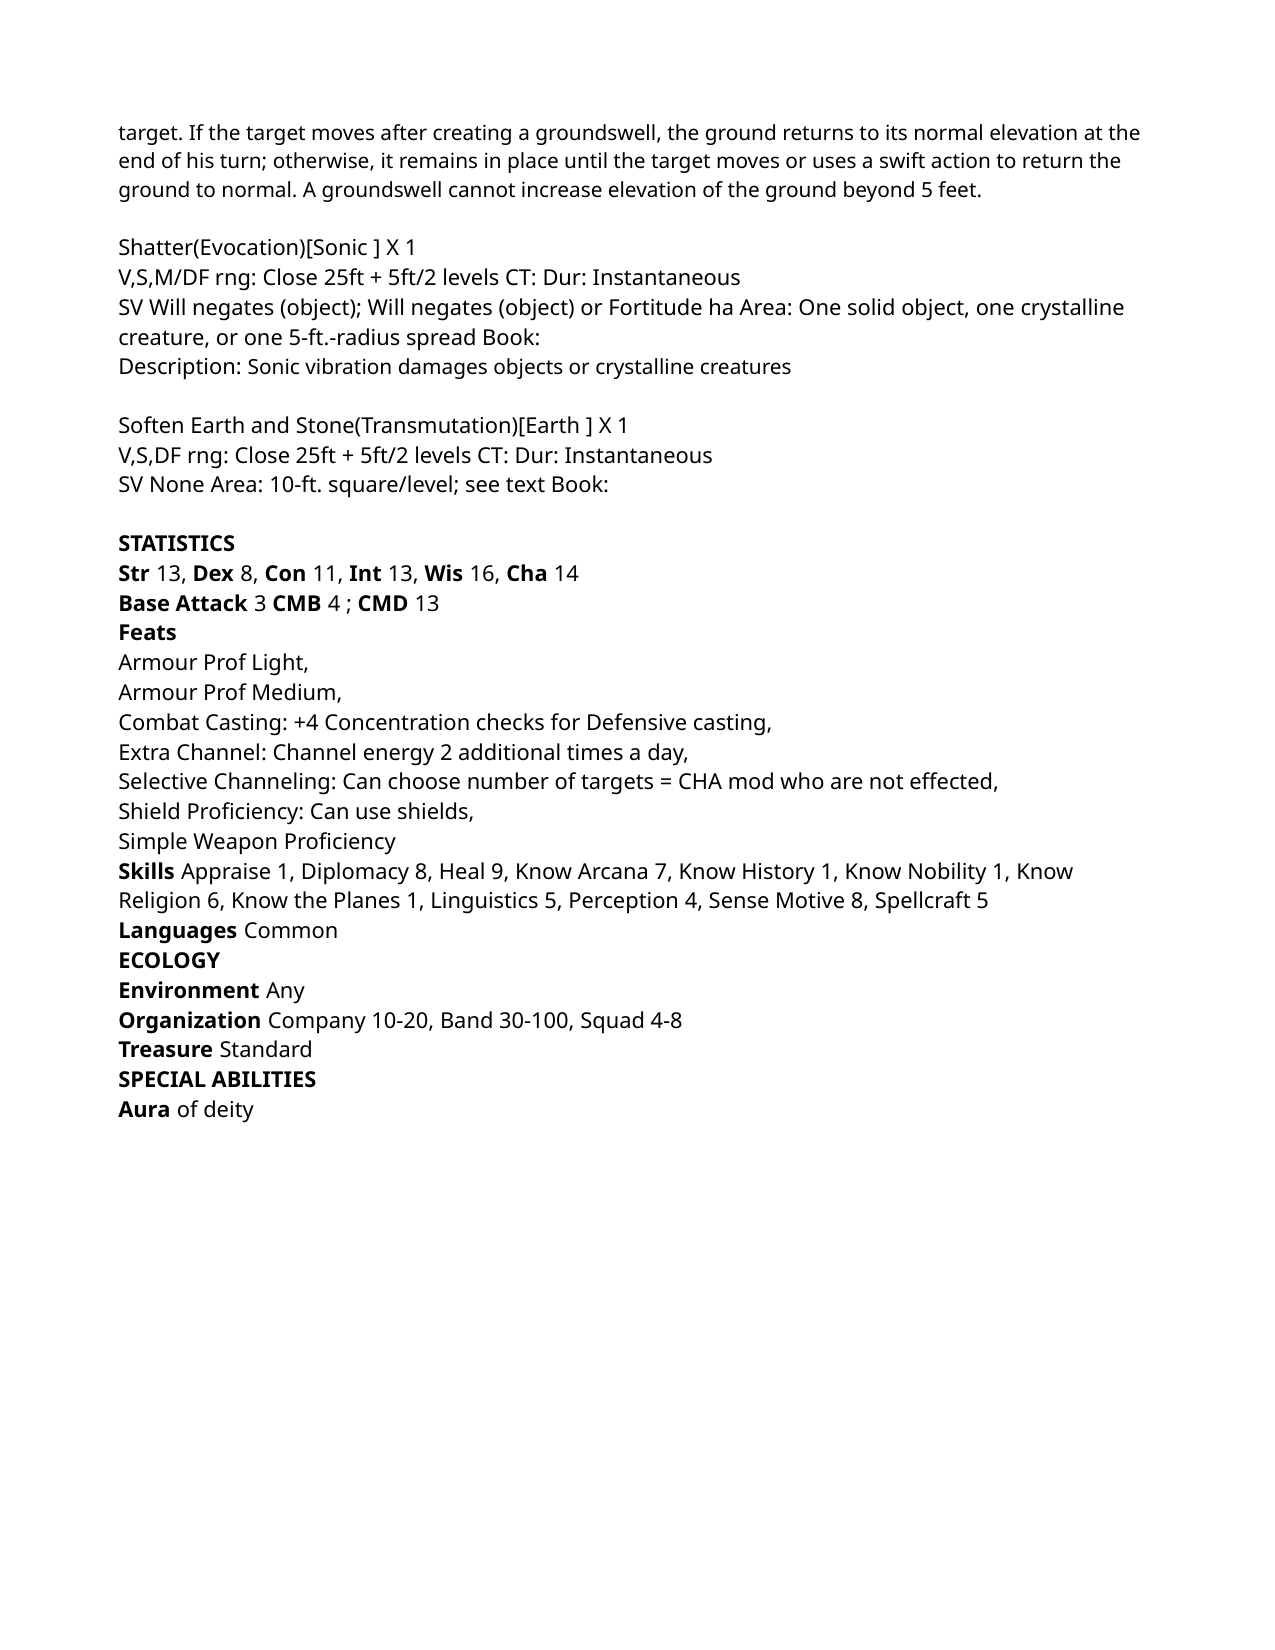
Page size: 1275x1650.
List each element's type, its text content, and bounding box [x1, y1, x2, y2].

text target. If the target moves after creating a groundswell, the ground returns to its normal elevation at the end of his turn; otherwise, it remains in place until the target moves or uses a swift action to return the ground to normal. A groundswell cannot increase elevation of the ground beyond 5 feet. Shatter(Evocation)[Sonic ] X 1 V,S,M/DF rng: Close 25ft + 5ft/2 levels CT: Dur: Instantaneous SV Will negates (object); Will negates (object) or Fortitude ha Area: One solid object, one crystalline creature, or one 5-ft.-radius spread Book: Description: Sonic vibration damages objects or crystalline creatures Soften Earth and Stone(Transmutation)[Earth ] X 1 V,S,DF rng: Close 25ft + 5ft/2 levels CT: Dur: Instantaneous SV None Area: 10-ft. square/level; see text Book: [118, 118, 1157, 528]
text SPECIAL ABILITIES [118, 1064, 1157, 1094]
text Str 13, Dex 8, Con 11, Int 13, Wis 16, Cha 14 Base Attack 3 CMB 4 ; CMD 13 Feats Armour Prof Light, Armour Prof Medium, Combat Casting: +4 Concentration checks for Defensive casting, Extra Channel: Channel energy 2 additional times a day, Selective Channeling: Can choose number of targets = CHA mod who are not effected, Shield Proficiency: Can use shields, Simple Weapon Proficiency Skills Appraise 1, Diplomacy 8, Heal 9, Know Arcana 7, Know History 1, Know Nobility 1, Know Religion 6, Know the Planes 1, Linguistics 5, Perception 4, Sense Motive 8, Spellcraft 5 Languages Common [118, 558, 1157, 945]
text ECOLOGY [118, 945, 1157, 975]
text Environment Any Organization Company 10-20, Band 30-100, Squad 4-8 Treasure Standard [118, 975, 1157, 1064]
text Aura of deity [118, 1094, 1157, 1124]
text STATISTICS [118, 528, 1157, 558]
